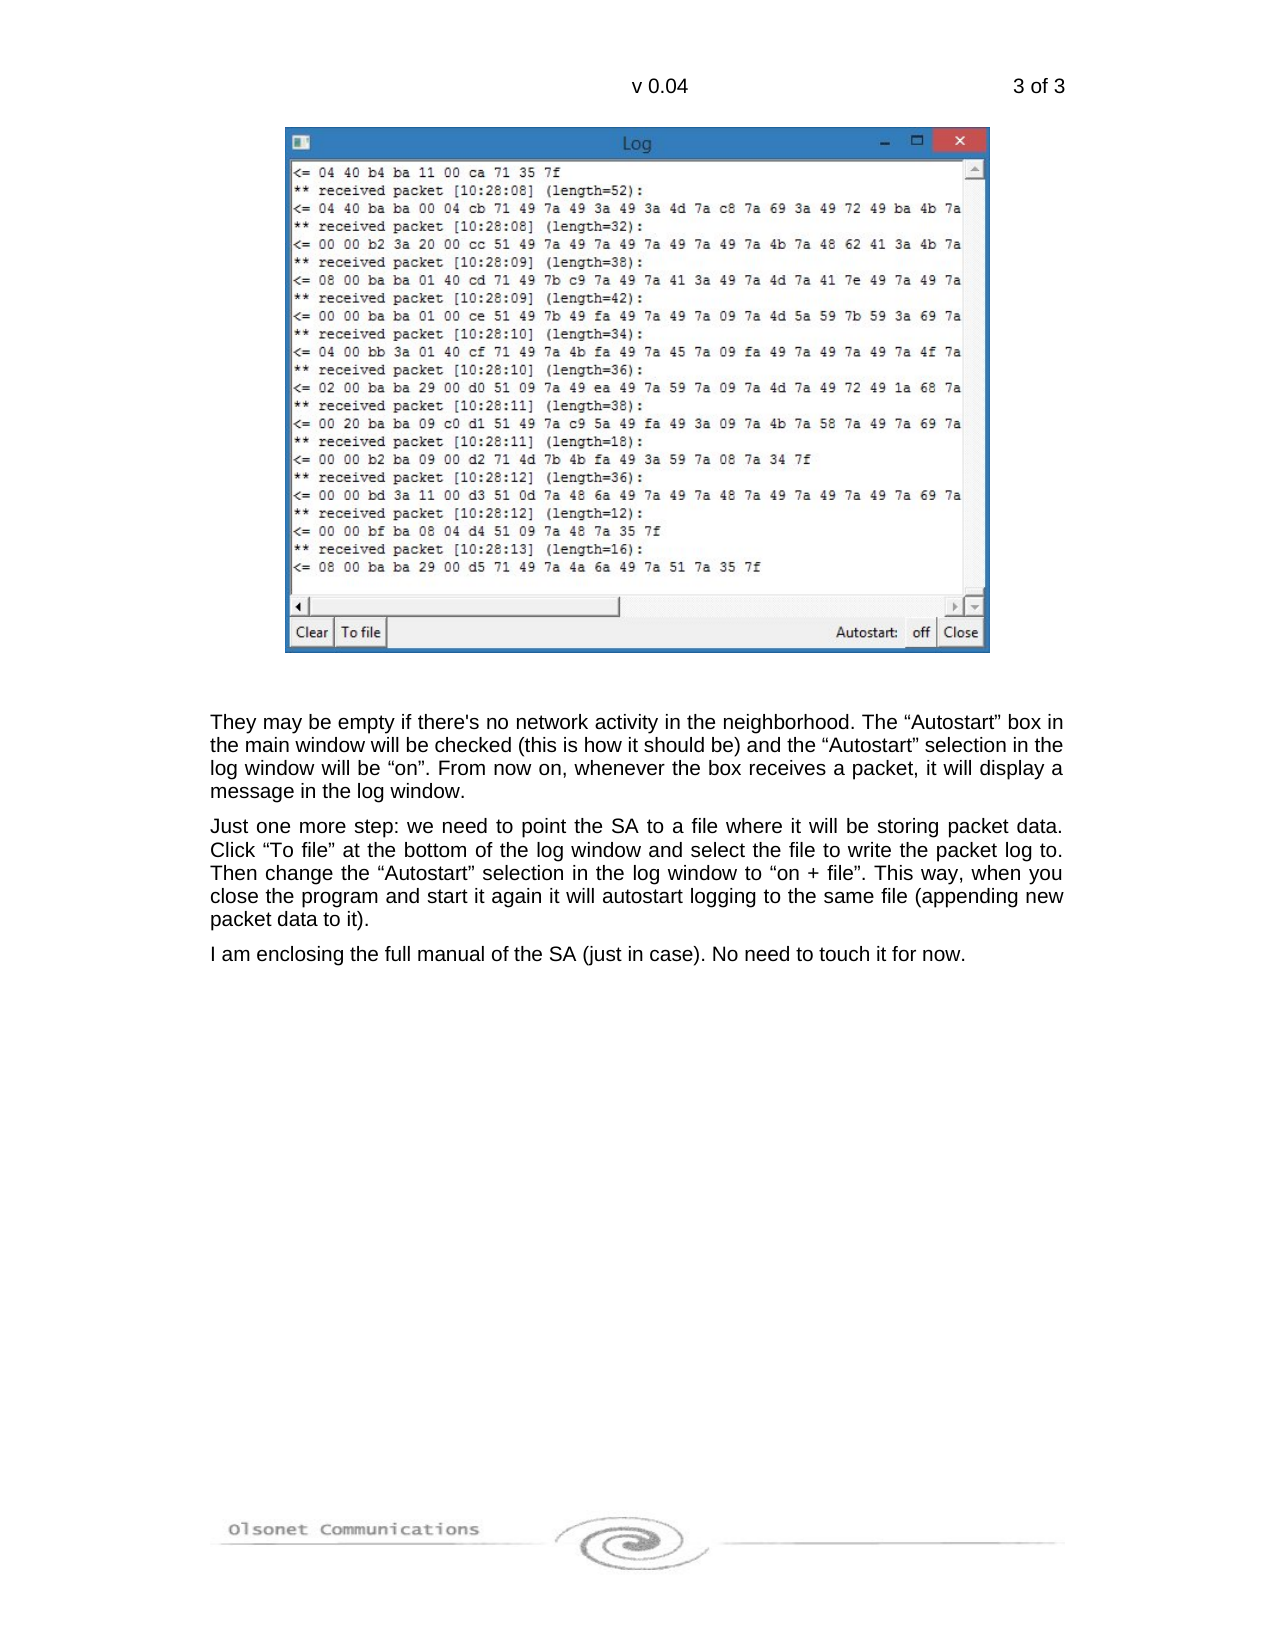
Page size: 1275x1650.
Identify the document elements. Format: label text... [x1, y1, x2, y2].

text They may be empty if there's no network activity in the neighborhood. The “Autostart” box in the main window will be checked (this is how it should be) and the “Autostart” selection in the log window will be “on”. From now on, whenever the box receives a packet, it will display a message in the log window. [210, 710, 1065, 803]
text I am enclosing the full manual of the SA (just in case). No need to touch it for now. [210, 943, 1065, 966]
picture [285, 127, 990, 653]
text Just one more step: we need to point the SA to a file where it will be storing packet data. Click “To file” at the bottom of the log window and select the file to write the packet log to. Then change the “Autostart” selection in the log window to “on + file”. This way, when you close the program and start it again it will autostart logging to the same file (appending new packet data to it). [210, 815, 1065, 931]
picture [210, 1501, 1065, 1593]
